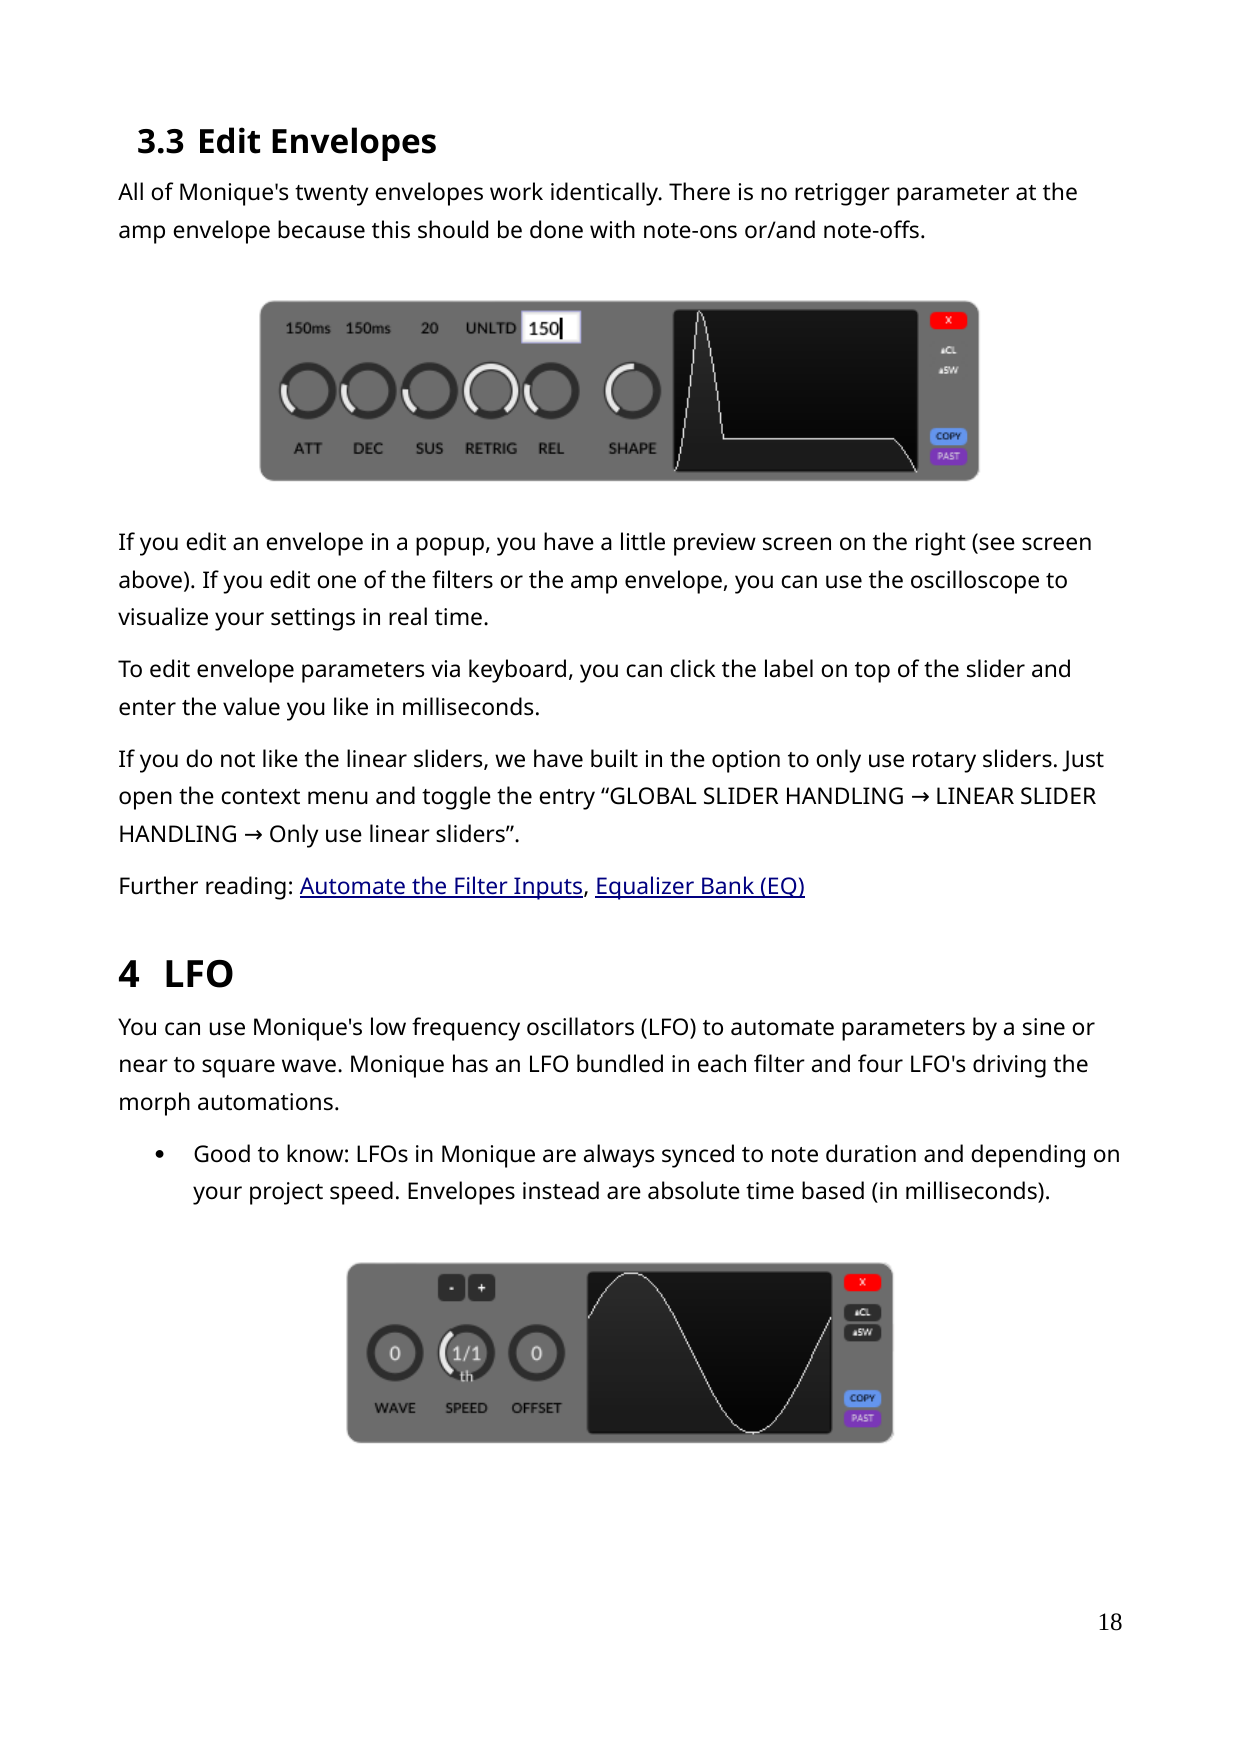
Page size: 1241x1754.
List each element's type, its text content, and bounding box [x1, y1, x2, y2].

picture [331, 1247, 910, 1459]
text To edit envelope parameters via keyboard, you can click the label on top of the slider and enter the value you like in milliseconds. [118, 653, 1122, 722]
subtitle Edit Envelopes [137, 118, 1122, 163]
text If you edit an envelope in a popup, you have a little preview screen on the right (see screen above). If you edit one of the filters or the amp envelope, you can use the oscilloscope to visualize your settings in real time. [118, 526, 1122, 632]
subtitle LFO [118, 947, 1122, 998]
picture [244, 285, 996, 497]
text If you do not like the linear sliders, we have built in the option to only use rotary sliders. Just open the context menu and toggle the entry “GLOBAL SLIDER HANDLING → LINEAR SLIDER HANDLING → Only use linear sliders”. [118, 743, 1122, 849]
text Further reading: Automate the Filter Inputs, Equalizer Bank (EQ) [118, 870, 1122, 901]
list Good to know: LFOs in Monique are always synced to note duration and depending on your project speed. Envelopes instead are absolute time based (in milliseconds). [156, 1137, 1122, 1206]
text You can use Monique's low frequency oscillators (LFO) to automate parameters by a sine or near to square wave. Monique has an LFO bundled in each filter and four LFO's driving the morph automations. [118, 1010, 1122, 1117]
text All of Monique's twenty envelopes work identically. There is no retrigger parameter at the amp envelope because this should be done with note-ons or/and note-offs. [118, 176, 1122, 245]
